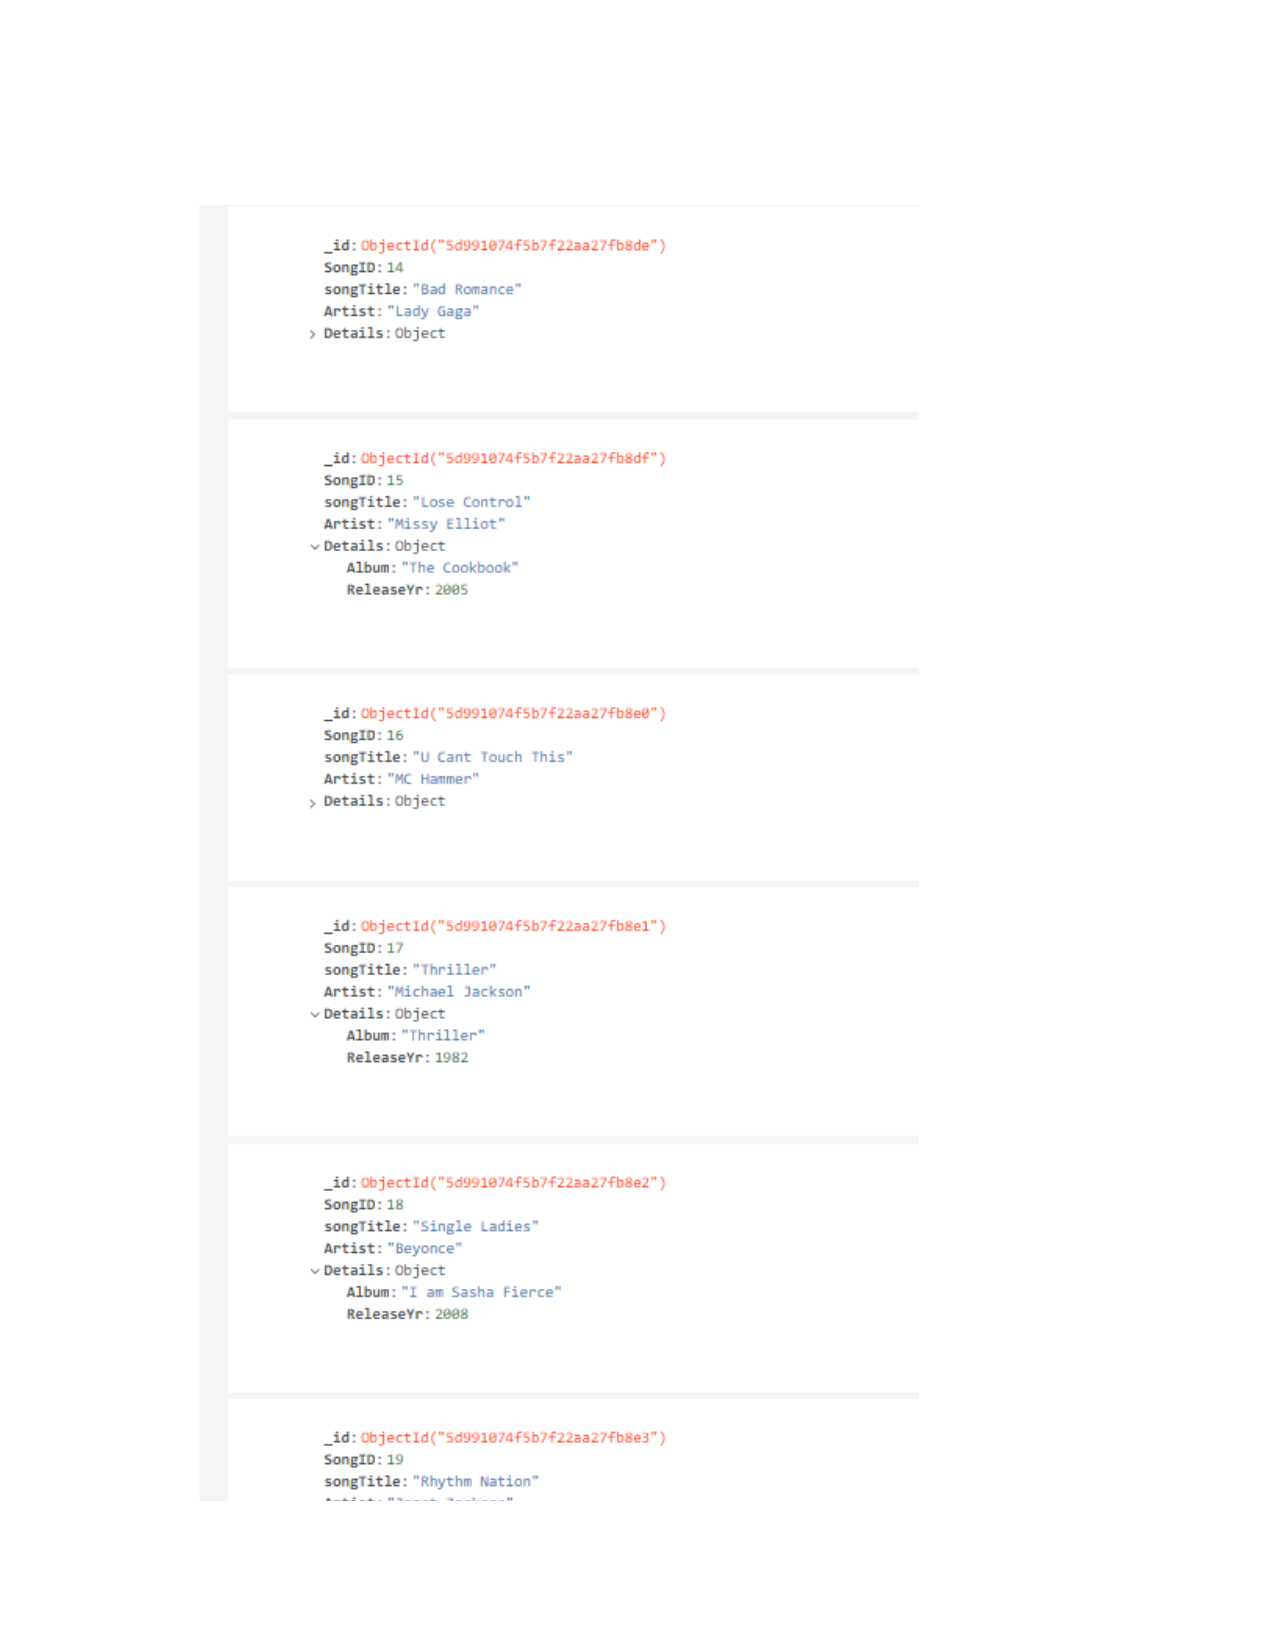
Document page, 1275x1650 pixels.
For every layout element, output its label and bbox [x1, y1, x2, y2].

picture [150, 150, 919, 1501]
